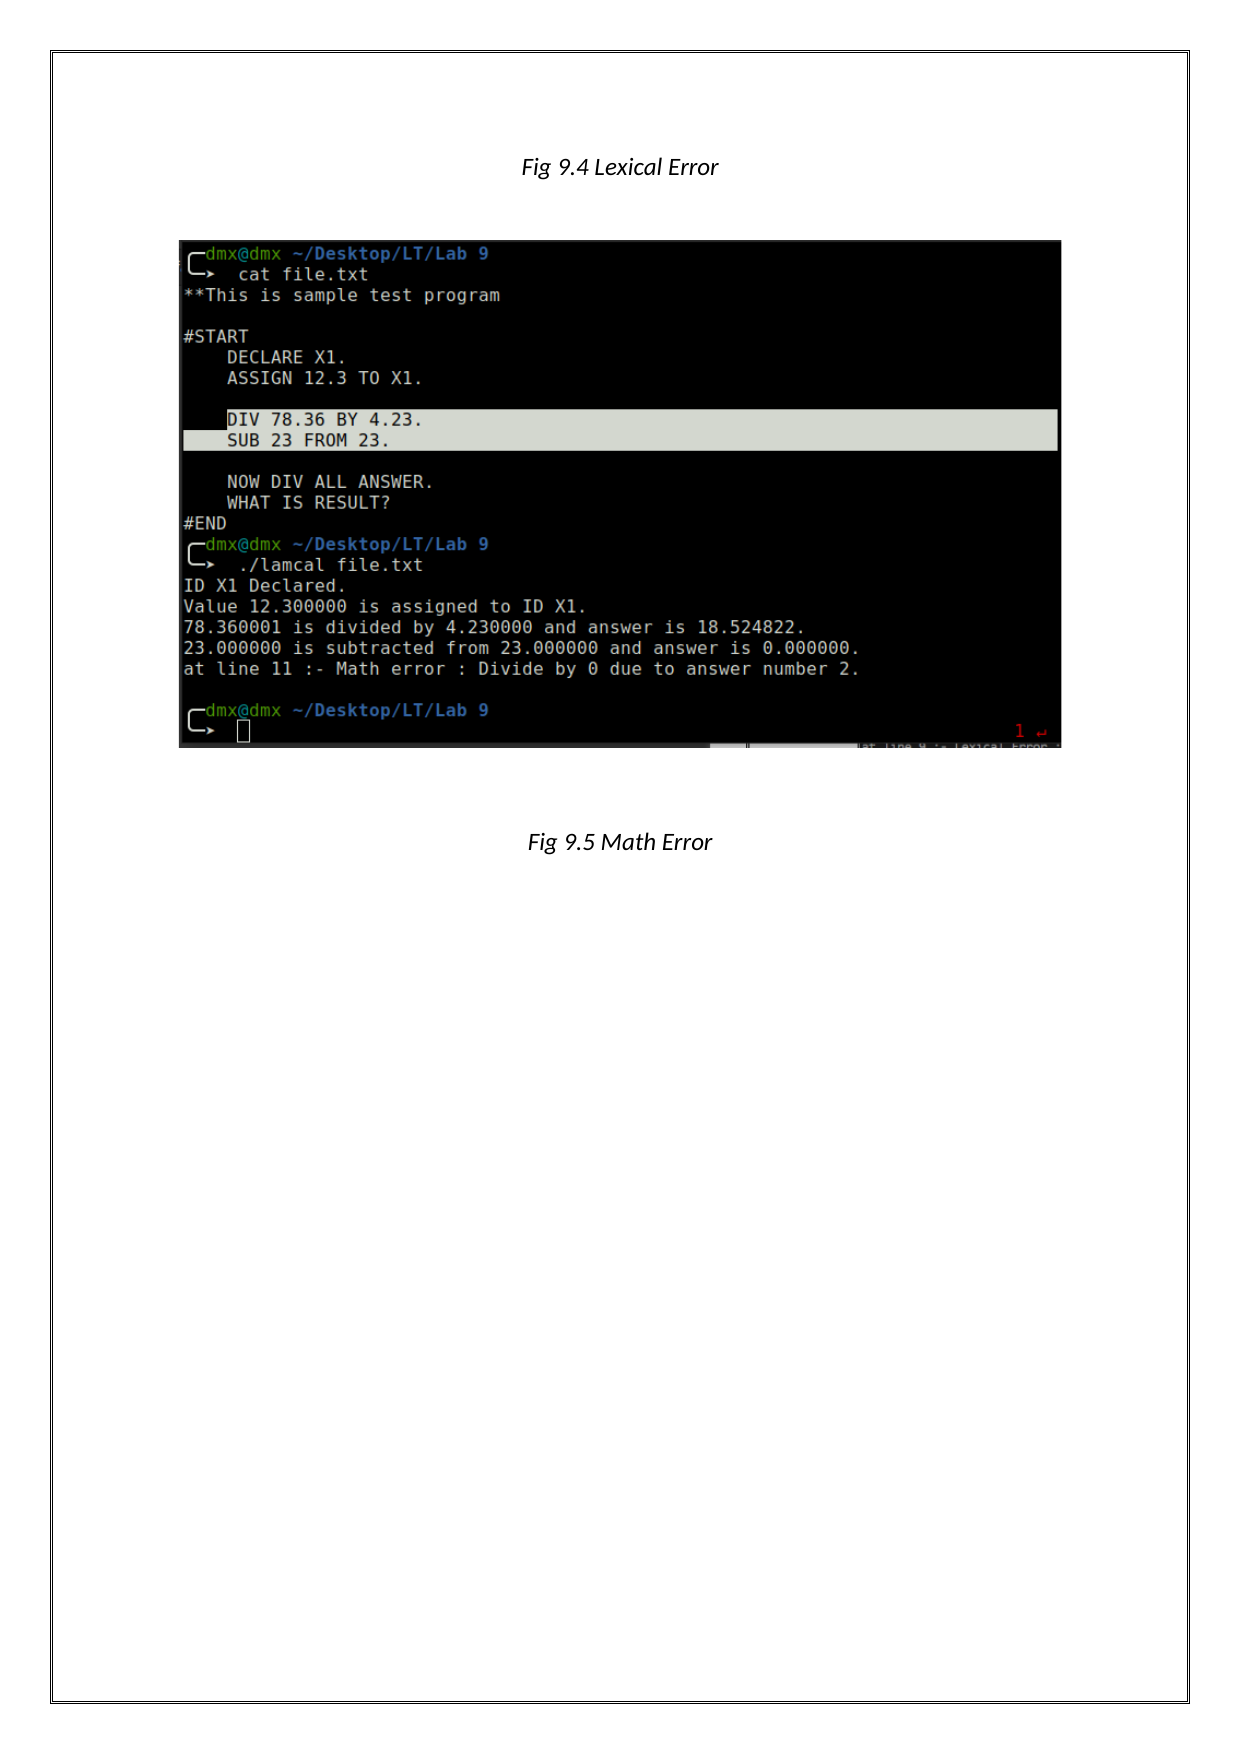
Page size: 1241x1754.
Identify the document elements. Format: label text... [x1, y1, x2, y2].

picture [178, 240, 1062, 748]
text Fig 9.5 Math Error [118, 826, 1122, 857]
text Fig 9.4 Lexical Error [118, 151, 1122, 182]
